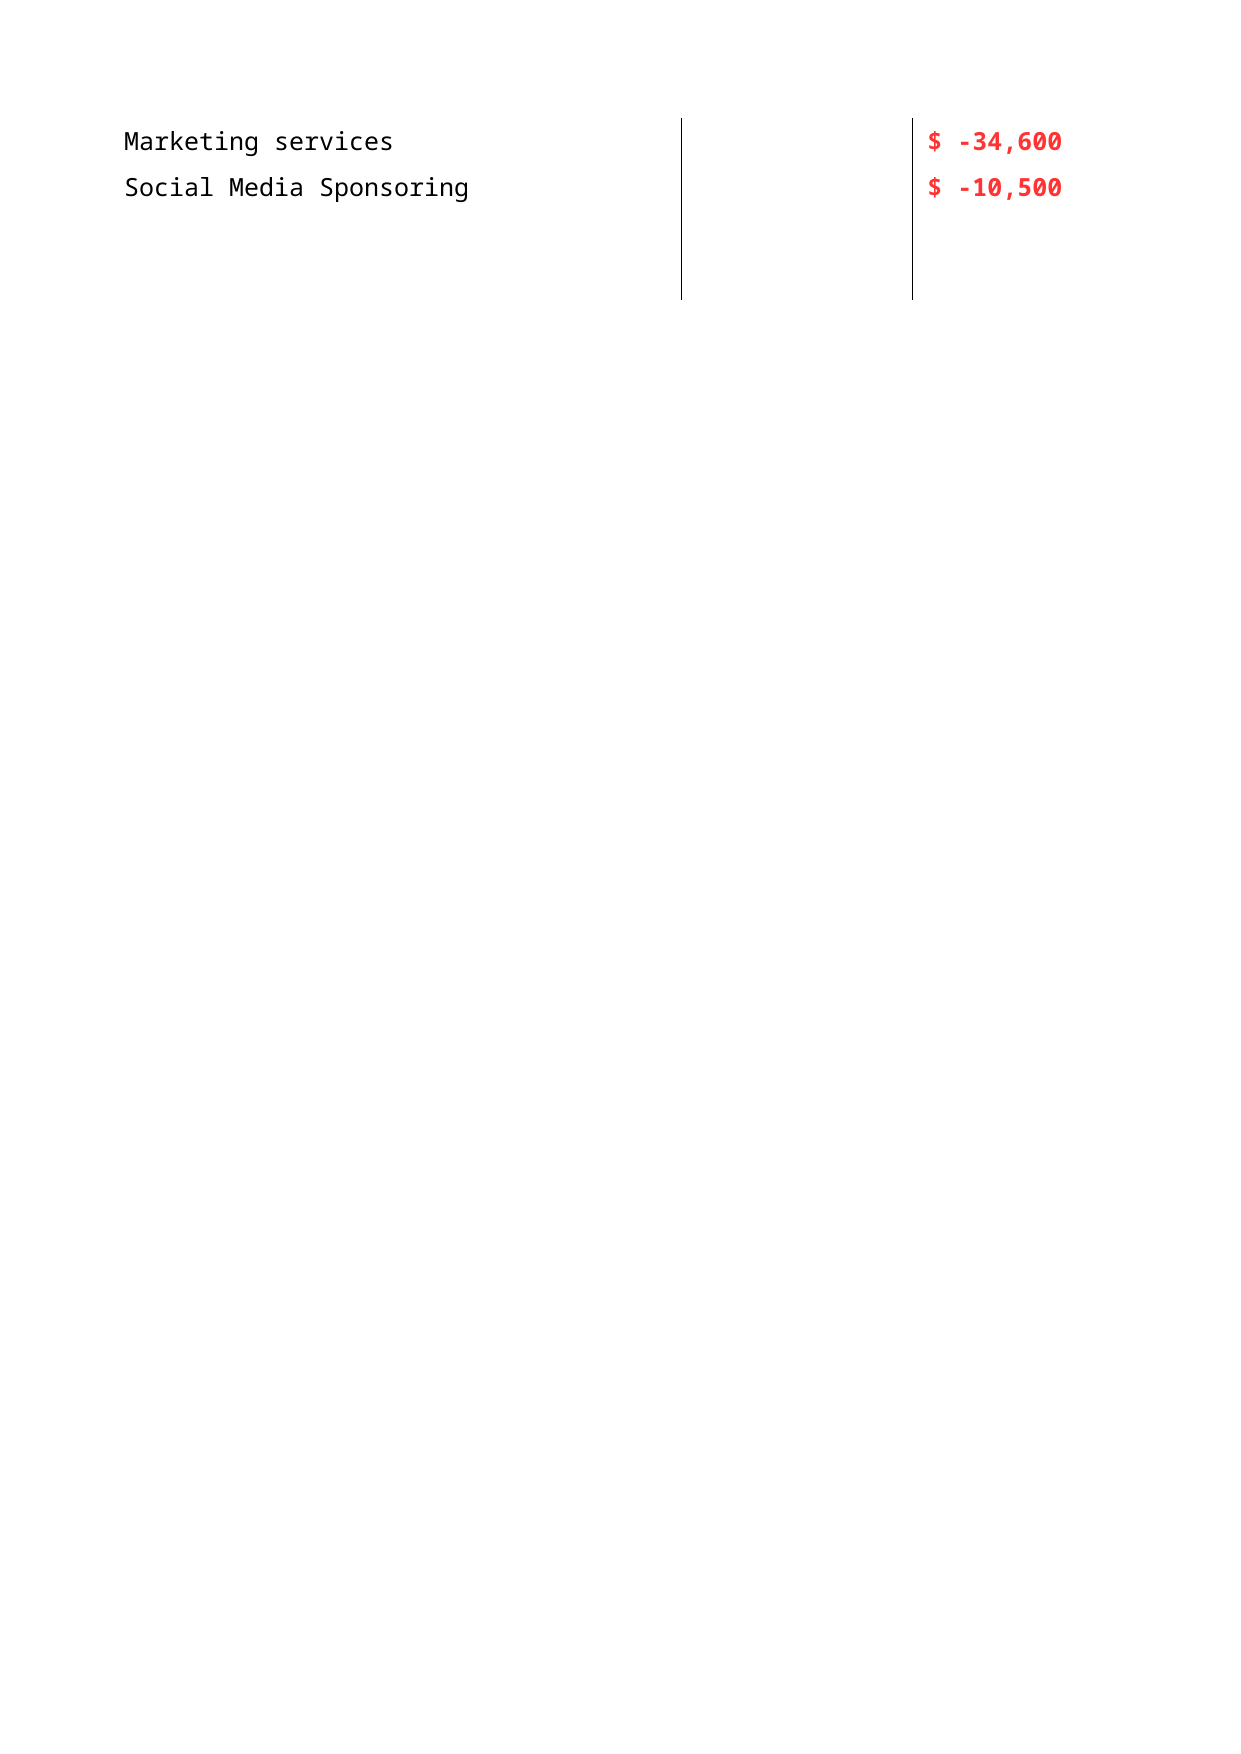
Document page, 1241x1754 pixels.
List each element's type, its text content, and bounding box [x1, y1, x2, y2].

table_cell $ -34,600 [913, 118, 1122, 164]
table_cell Social Media Sponsoring [118, 164, 681, 209]
table_cell [682, 255, 912, 300]
table_cell [682, 209, 912, 255]
table_cell [118, 209, 681, 255]
table_cell $ -10,500 [913, 164, 1122, 209]
table_cell [682, 118, 912, 164]
table_cell [913, 255, 1122, 300]
table_cell [118, 255, 681, 300]
table_cell Marketing services [118, 118, 681, 164]
table_cell [913, 209, 1122, 255]
table_cell [682, 164, 912, 209]
